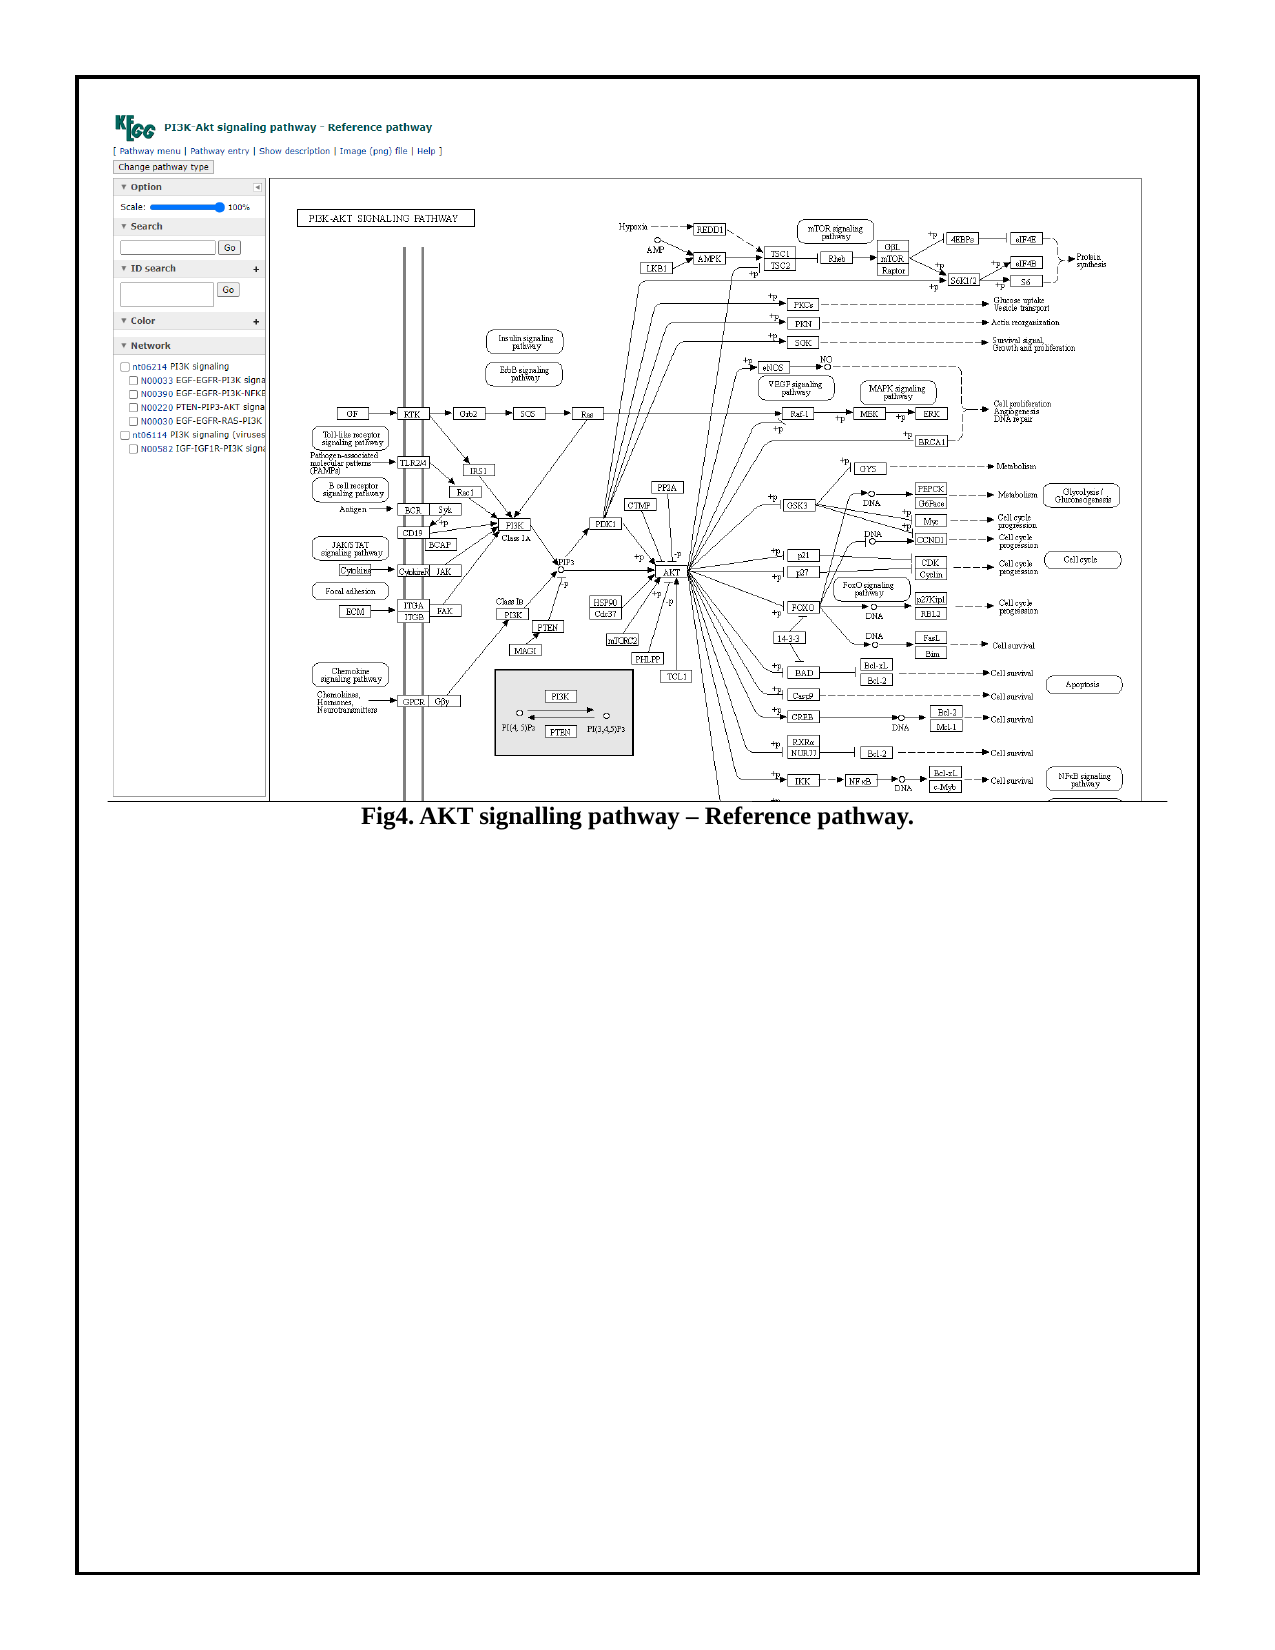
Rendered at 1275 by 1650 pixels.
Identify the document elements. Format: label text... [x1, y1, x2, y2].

text Fig4. AKT signalling pathway – Reference pathway. [108, 802, 1167, 830]
picture [107, 107, 1168, 802]
